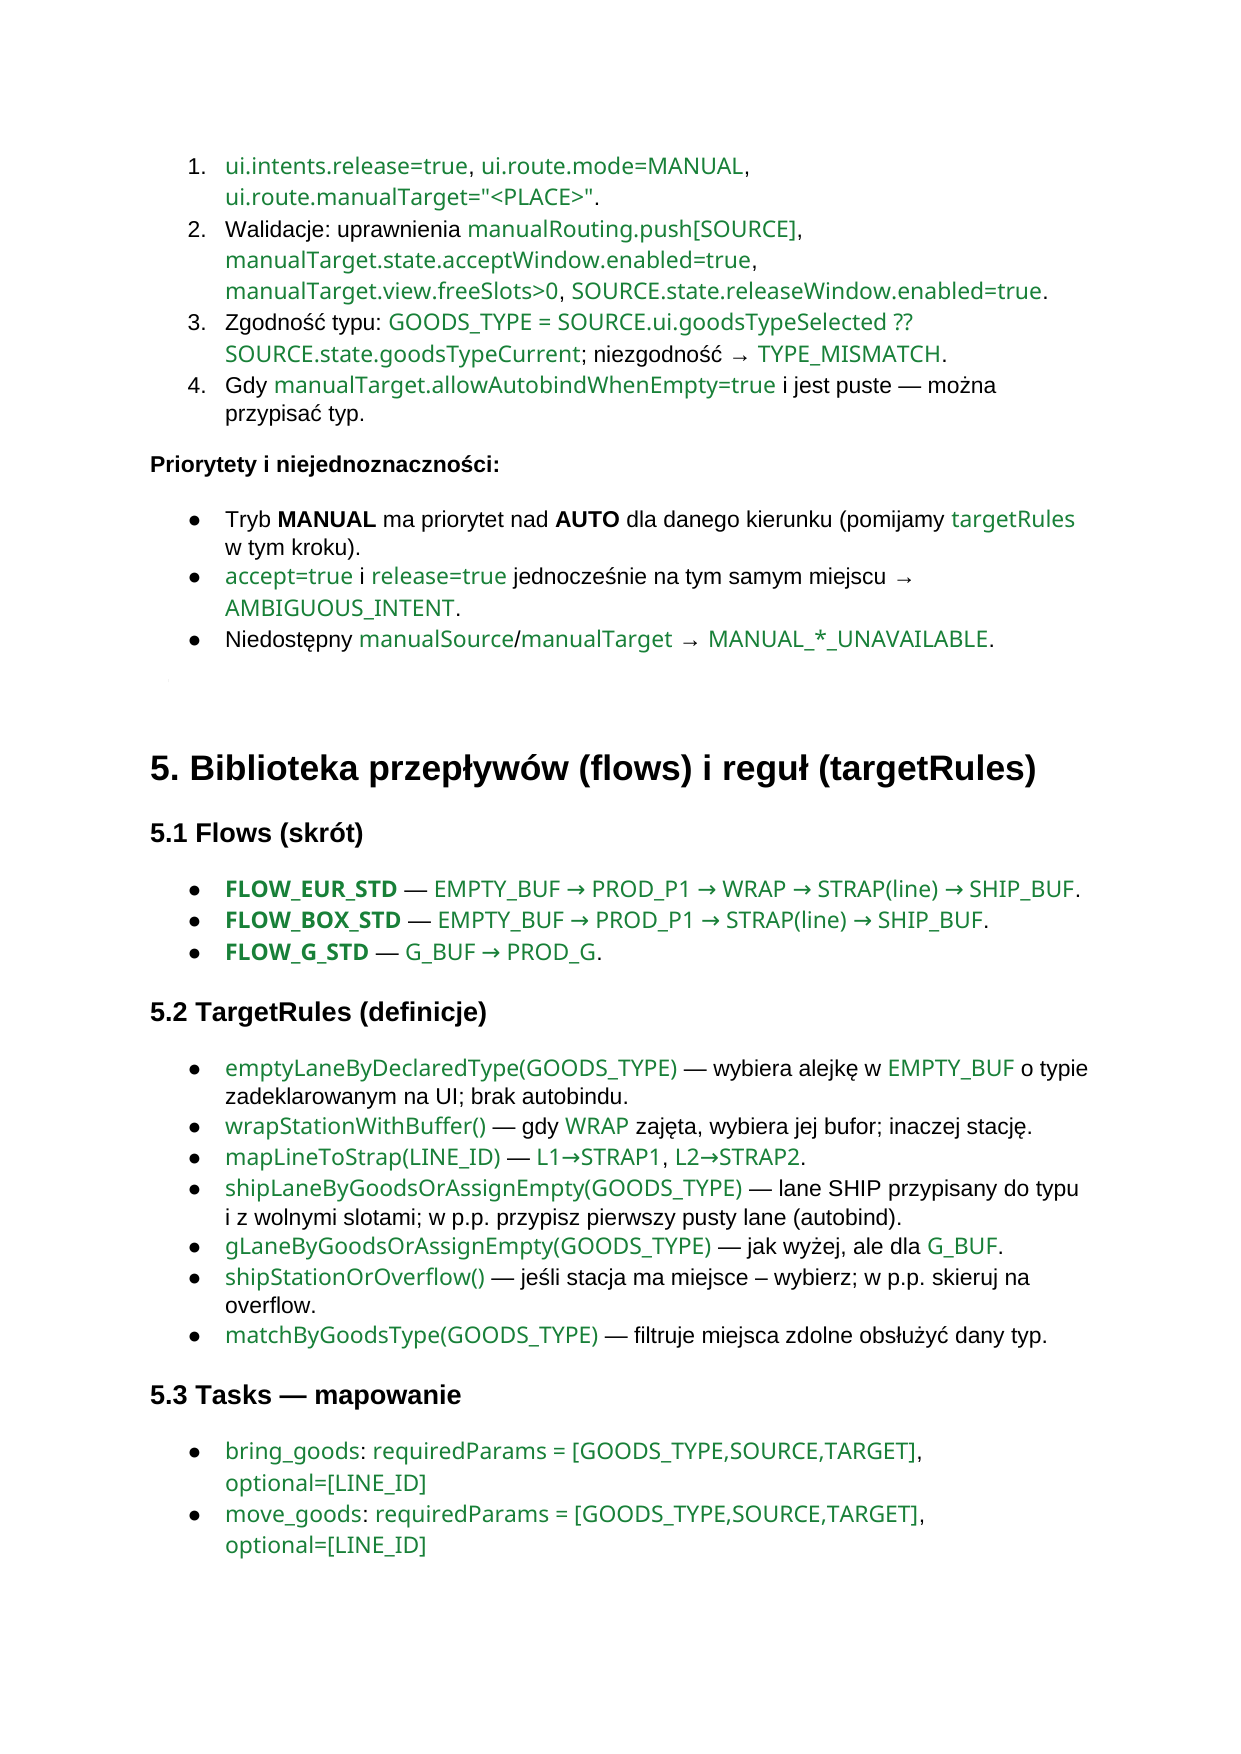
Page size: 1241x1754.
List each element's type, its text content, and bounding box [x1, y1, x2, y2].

list Gdy manualTarget.allowAutobindWhenEmpty=true i jest puste — można przypisać typ. [187, 369, 1090, 426]
list shipLaneByGoodsOrAssignEmpty(GOODS_TYPE) — lane SHIP przypisany do typu i z wolnymi slotami; w p.p. przypisz pierwszy pusty lane (autobind). [187, 1172, 1090, 1230]
list wrapStationWithBuffer() — gdy WRAP zajęta, wybiera jej bufor; inaczej stację. [187, 1110, 1090, 1141]
list emptyLaneByDeclaredType(GOODS_TYPE) — wybiera alejkę w EMPTY_BUF o typie zadeklarowanym na UI; brak autobindu. [187, 1052, 1090, 1110]
list mapLineToStrap(LINE_ID) — L1→STRAP1, L2→STRAP2. [187, 1141, 1090, 1172]
list gLaneByGoodsOrAssignEmpty(GOODS_TYPE) — jak wyżej, ale dla G_BUF. [187, 1230, 1090, 1261]
list ui.intents.release=true, ui.route.mode=MANUAL, ui.route.manualTarget="<PLACE>". [187, 150, 1090, 212]
list accept=true i release=true jednocześnie na tym samym miejscu → AMBIGUOUS_INTENT. [187, 560, 1090, 623]
subtitle 5.1 Flows (skrót) [150, 817, 1090, 848]
subtitle 5. Biblioteka przepływów (flows) i reguł (targetRules) [150, 747, 1090, 787]
list move_goods: requiredParams = [GOODS_TYPE,SOURCE,TARGET], optional=[LINE_ID] [187, 1498, 1090, 1560]
list Niedostępny manualSource/manualTarget → MANUAL_*_UNAVAILABLE. [187, 623, 1090, 654]
list Zgodność typu: GOODS_TYPE = SOURCE.ui.goodsTypeSelected ?? SOURCE.state.goodsTypeCurrent; niezgodność → TYPE_MISMATCH. [187, 306, 1090, 369]
list Walidacje: uprawnienia manualRouting.push[SOURCE], manualTarget.state.acceptWindow.enabled=true, manualTarget.view.freeSlots>0, SOURCE.state.releaseWindow.enabled=true. [187, 212, 1090, 306]
subtitle 5.3 Tasks — mapowanie [150, 1379, 1090, 1410]
list FLOW_BOX_STD — EMPTY_BUF → PROD_P1 → STRAP(line) → SHIP_BUF. [187, 904, 1090, 935]
list FLOW_EUR_STD — EMPTY_BUF → PROD_P1 → WRAP → STRAP(line) → SHIP_BUF. [187, 873, 1090, 904]
subtitle 5.2 TargetRules (definicje) [150, 996, 1090, 1027]
list FLOW_G_STD — G_BUF → PROD_G. [187, 935, 1090, 967]
list matchByGoodsType(GOODS_TYPE) — filtruje miejsca zdolne obsłużyć dany typ. [187, 1319, 1090, 1350]
list shipStationOrOverflow() — jeśli stacja ma miejsce – wybierz; w p.p. skieruj na overflow. [187, 1261, 1090, 1319]
list Tryb MANUAL ma priorytet nad AUTO dla danego kierunku (pomijamy targetRules w tym kroku). [187, 503, 1090, 560]
list bring_goods: requiredParams = [GOODS_TYPE,SOURCE,TARGET], optional=[LINE_ID] [187, 1435, 1090, 1498]
text Priorytety i niejednoznaczności: [150, 451, 1090, 478]
